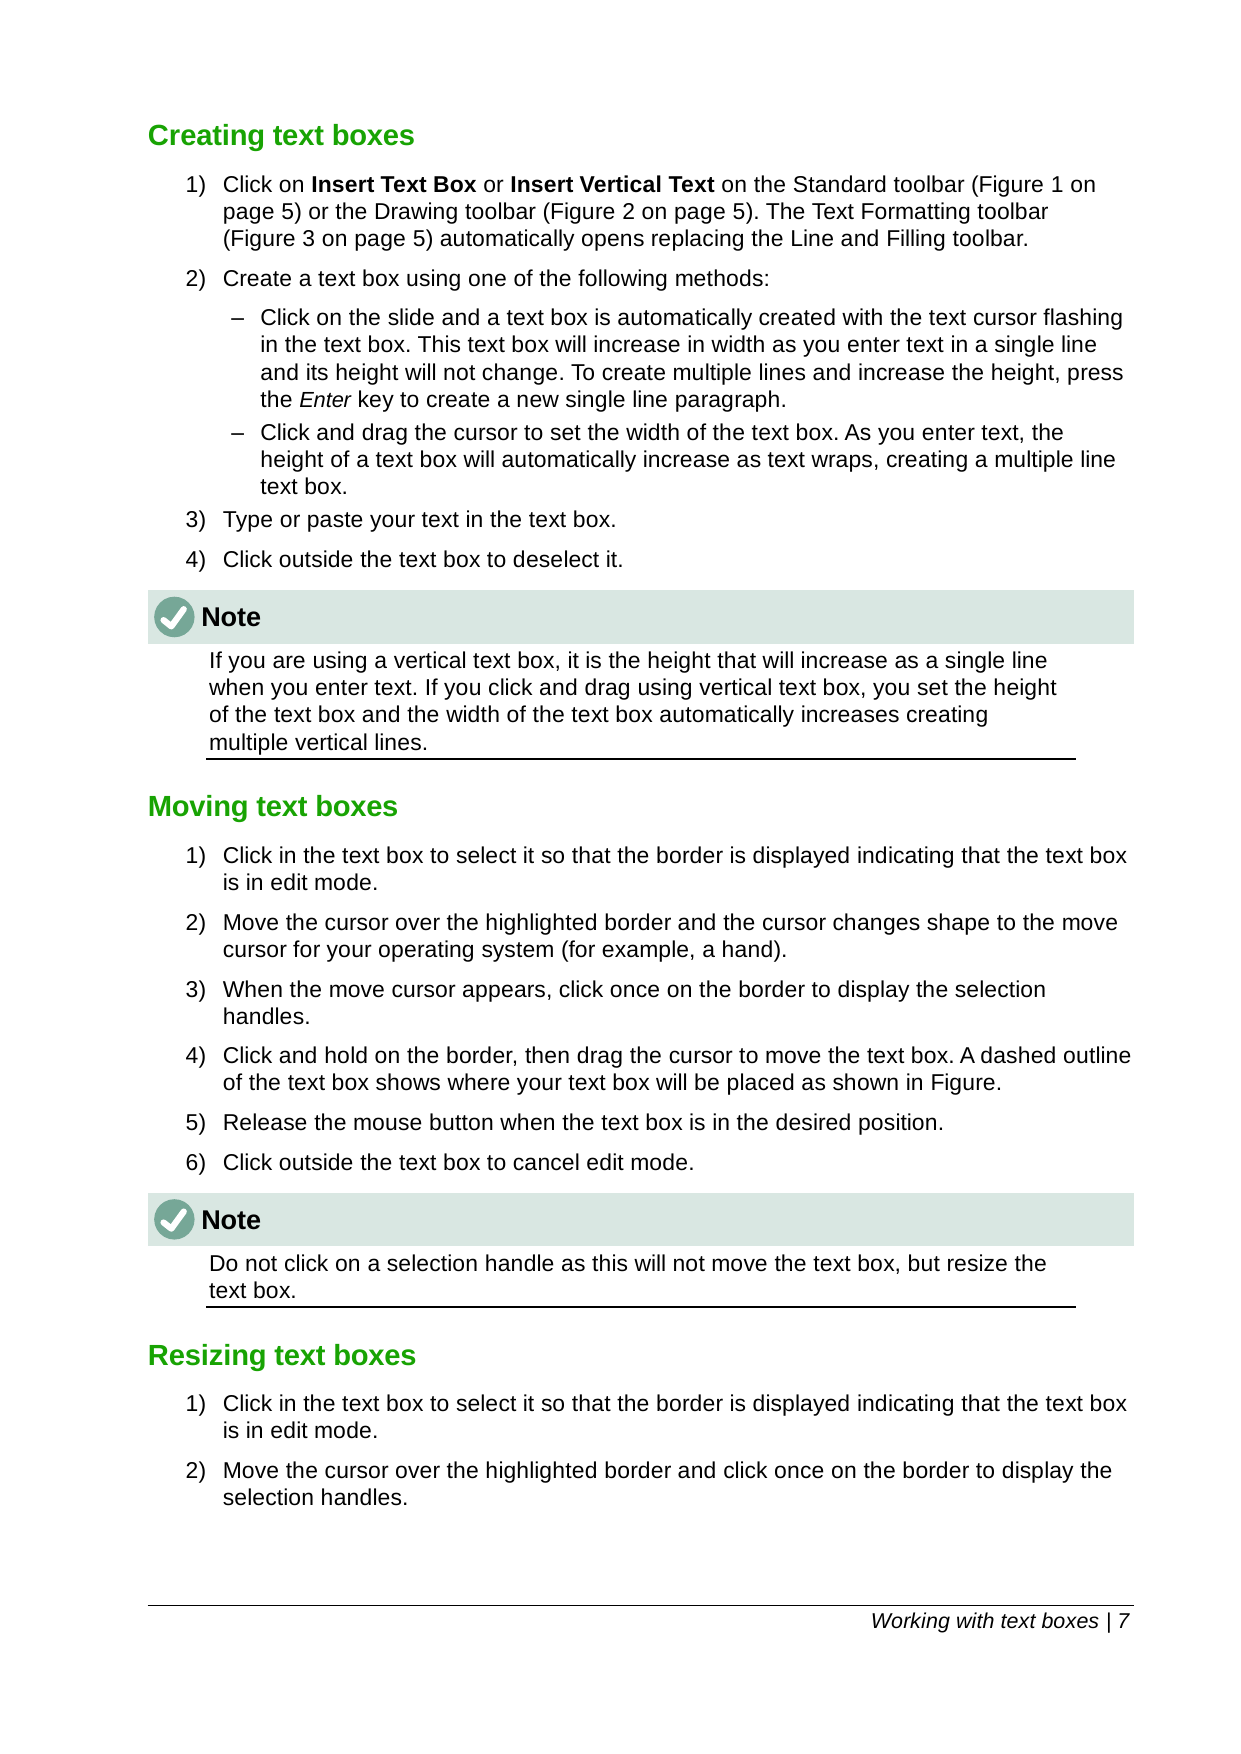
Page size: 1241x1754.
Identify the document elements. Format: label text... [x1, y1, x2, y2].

list Click in the text box to select it so that the border is displayed indicating that the text box is in edit mode. [206, 842, 1134, 896]
list Release the mouse button when the text box is in the desired position. [206, 1108, 1134, 1135]
list Click and drag the cursor to set the width of the text box. As you enter text, the height of a text box will automatically increase as text wraps, creating a multiple line text box. [231, 418, 1134, 499]
list Move the cursor over the highlighted border and the cursor changes shape to the move cursor for your operating system (for example, a hand). [206, 908, 1134, 962]
list Click outside the text box to cancel edit mode. [206, 1148, 1134, 1175]
subtitle Note [148, 1193, 1134, 1246]
list Click on Insert Text Box or Insert Vertical Text on the Standard toolbar (Figure 1 on page 5) or the Drawing toolbar (Figure 2 on page 5). The Text Formatting toolbar (Figure 3 on page 5) automatically opens replacing the Line and Filling toolbar. [206, 170, 1134, 252]
list Click on the slide and a text box is automatically created with the text cursor flashing in the text box. This text box will increase in width as you enter text in a single line and its height will not change. To create multiple lines and increase the height, press the Enter key to create a new single line paragraph. [231, 304, 1134, 412]
subtitle Creating text boxes [148, 118, 1134, 152]
subtitle Moving text boxes [148, 789, 1134, 823]
text If you are using a vertical text box, it is the height that will increase as a single line when you enter text. If you click and drag using vertical text box, you set the height of the text box and the width of the text box automatically increases creating multiple vertical lines. [206, 644, 1076, 758]
list Click outside the text box to deselect it. [206, 545, 1134, 572]
list Click in the text box to select it so that the border is displayed indicating that the text box is in edit mode. [206, 1390, 1134, 1444]
text Do not click on a selection handle as this will not move the text box, but resize the text box. [206, 1246, 1076, 1306]
subtitle Resizing text boxes [148, 1337, 1134, 1371]
list Move the cursor over the highlighted border and click once on the border to display the selection handles. [206, 1456, 1134, 1511]
list When the move cursor appears, click once on the border to display the selection handles. [206, 975, 1134, 1029]
list Create a text box using one of the following methods: [206, 264, 1134, 291]
subtitle Note [148, 590, 1134, 644]
list Click and hold on the border, then drag the cursor to move the text box. A dashed outline of the text box shows where your text box will be placed as shown in Figure. [206, 1042, 1134, 1096]
list Type or paste your text in the text box. [206, 506, 1134, 533]
